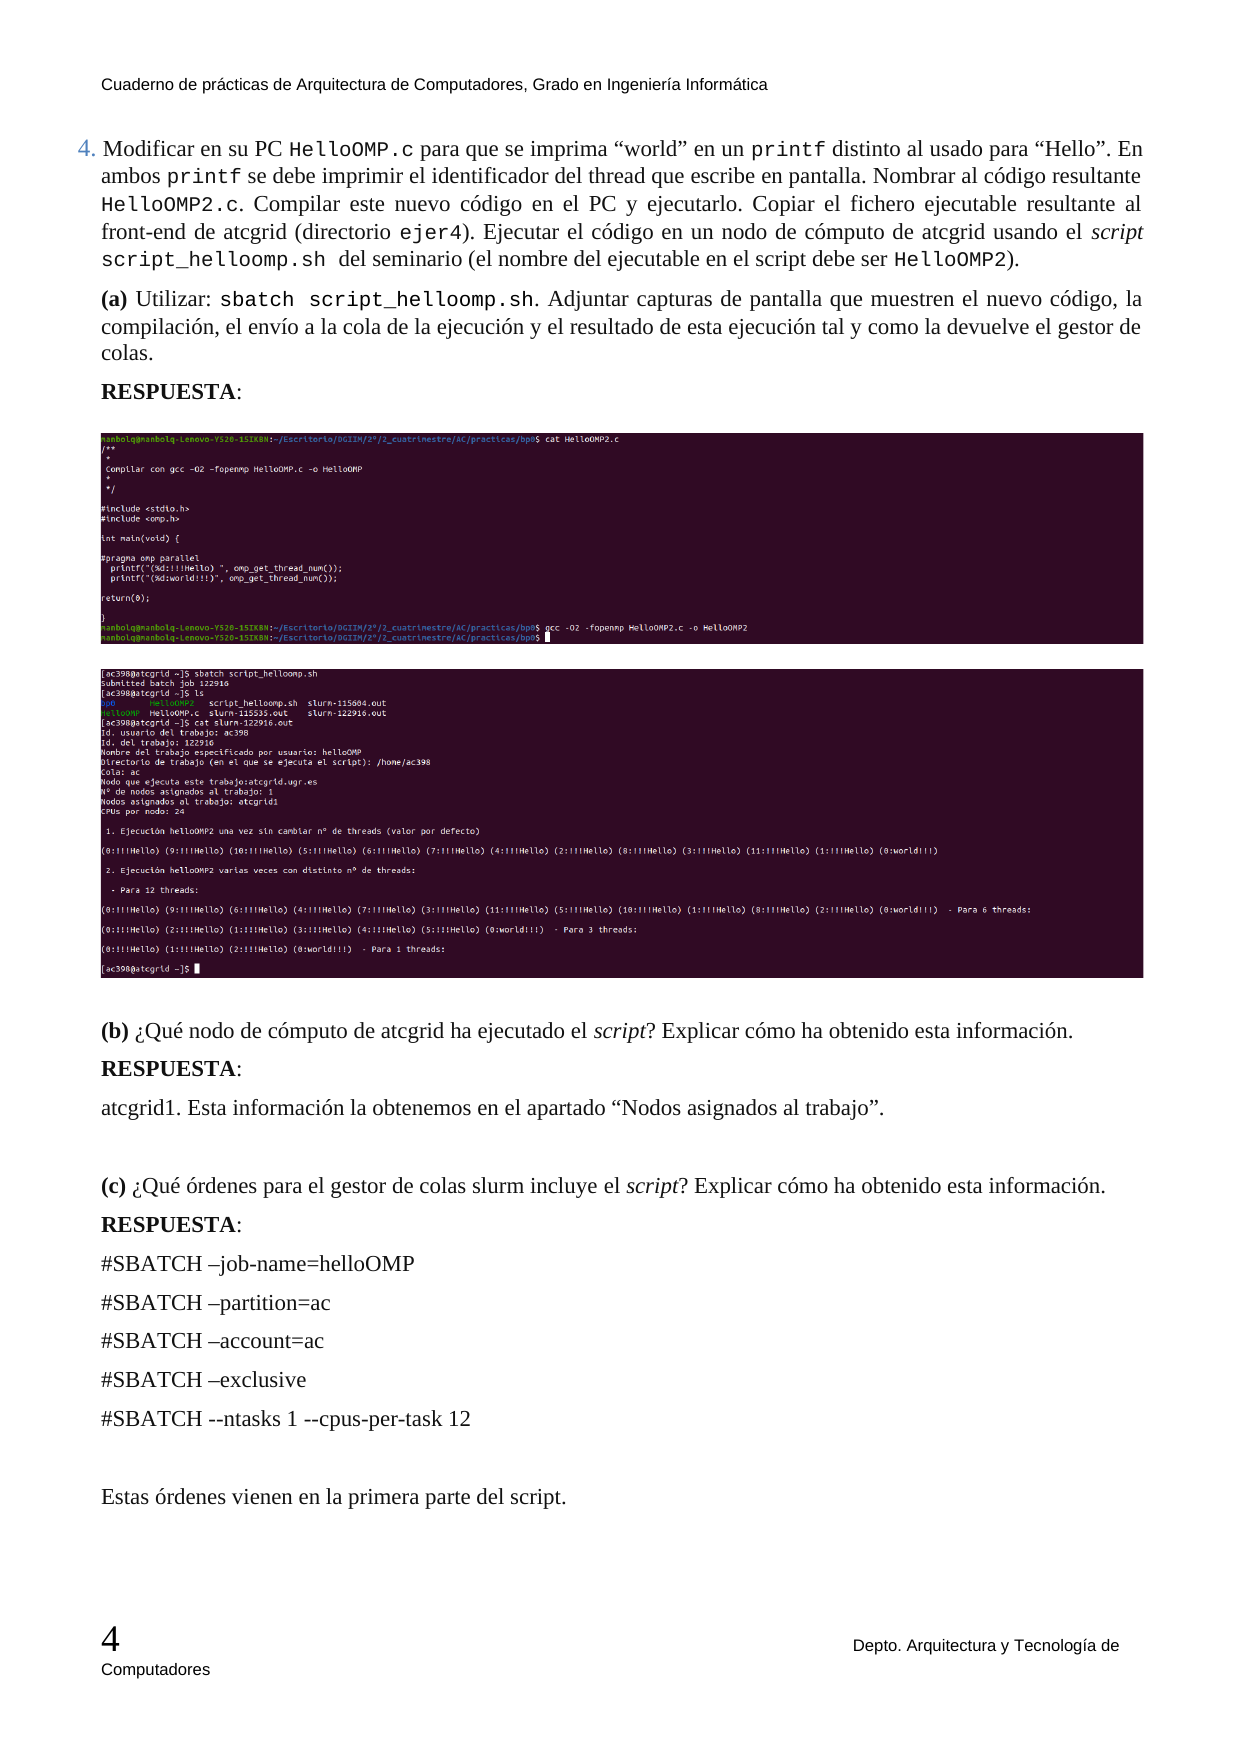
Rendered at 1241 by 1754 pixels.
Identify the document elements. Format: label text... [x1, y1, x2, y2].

list #SBATCH –partition=ac [101, 1289, 1143, 1315]
list Estas órdenes vienen en la primera parte del script. [101, 1483, 1143, 1509]
list #SBATCH --ntasks 1 --cpus-per-task 12 [101, 1405, 1143, 1432]
picture [100, 669, 1144, 978]
text (c) ¿Qué órdenes para el gestor de colas slurm incluye el script? Explicar cómo ha obtenido esta información. [101, 1172, 1143, 1198]
list Modificar en su PC HelloOMP.c para que se imprima “world” en un printf distinto al usado para “Hello”. En ambos printf se debe imprimir el identificador del thread que escribe en pantalla. Nombrar al código resultante HelloOMP2.c. Compilar este nuevo código en el PC y ejecutarlo. Copiar el fichero ejecutable resultante al front-end de atcgrid (directorio ejer4). Ejecutar el código en un nodo de cómputo de atcgrid usando el script script_helloomp.sh del seminario (el nombre del ejecutable en el script debe ser HelloOMP2). [71, 133, 1143, 273]
list RESPUESTA: [101, 1056, 1143, 1082]
list #SBATCH –job-name=helloOMP [101, 1250, 1143, 1276]
list #SBATCH –account=ac [101, 1327, 1143, 1354]
list atcgrid1. Esta información la obtenemos en el apartado “Nodos asignados al trabajo”. [101, 1094, 1143, 1121]
list RESPUESTA: [101, 1211, 1143, 1237]
list #SBATCH –exclusive [101, 1366, 1143, 1393]
picture [100, 433, 1144, 644]
text (a) Utilizar: sbatch script_helloomp.sh. Adjuntar capturas de pantalla que muestren el nuevo código, la compilación, el envío a la cola de la ejecución y el resultado de esta ejecución tal y como la devuelve el gestor de colas. [101, 286, 1143, 366]
list RESPUESTA: [101, 378, 1143, 405]
text (b) ¿Qué nodo de cómputo de atcgrid ha ejecutado el script? Explicar cómo ha obtenido esta información. [101, 1017, 1143, 1043]
